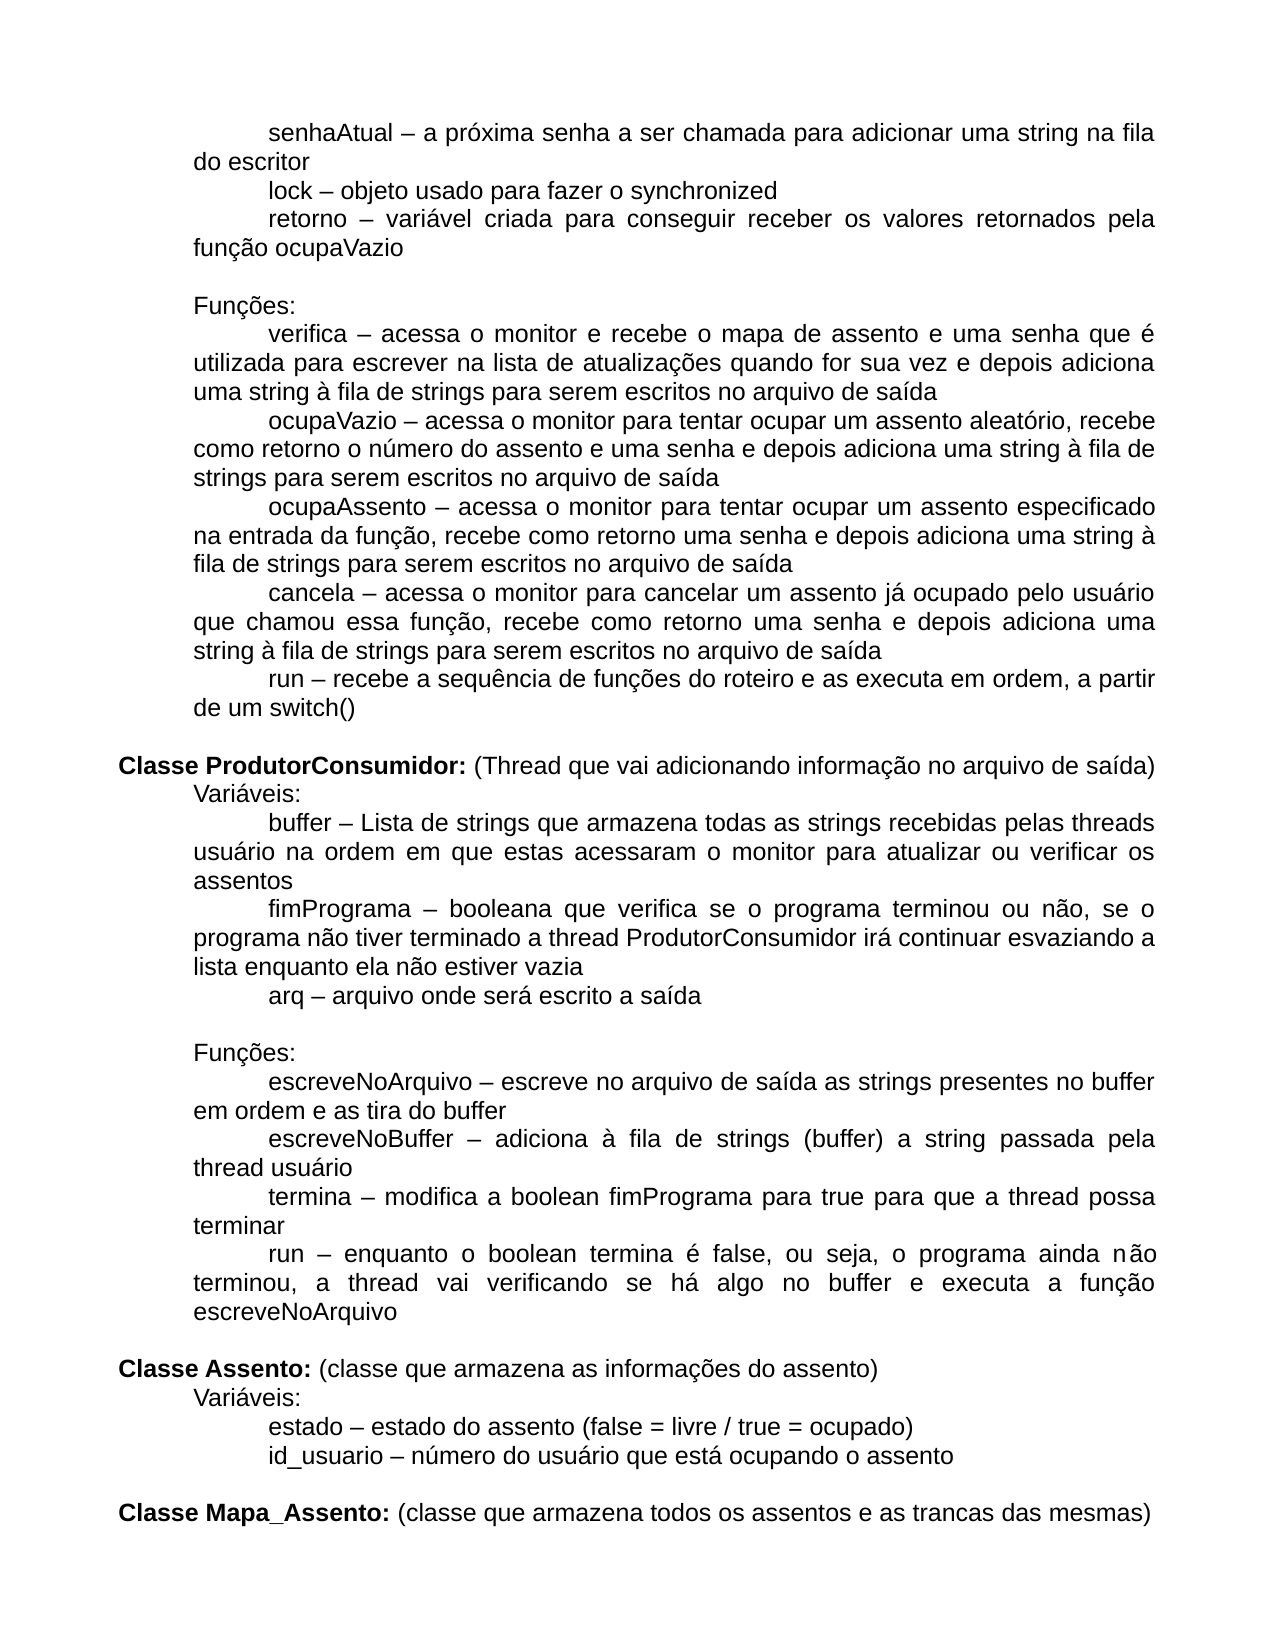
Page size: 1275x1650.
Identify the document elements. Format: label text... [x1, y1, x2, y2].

text ocupaVazio – acessa o monitor para tentar ocupar um assento aleatório, recebe como retorno o número do assento e uma senha e depois adiciona uma string à fila de strings para serem escritos no arquivo de saída [193, 406, 1157, 492]
text senhaAtual – a próxima senha a ser chamada para adicionar uma string na fila do escritor [193, 118, 1157, 176]
text escreveNoBuffer – adiciona à fila de strings (buffer) a string passada pela thread usuário [193, 1124, 1157, 1182]
text Classe ProdutorConsumidor: (Thread que vai adicionando informação no arquivo de saída) [118, 751, 1157, 779]
text Funções: [118, 291, 1157, 319]
text arq – arquivo onde será escrito a saída [118, 981, 1157, 1009]
text verifica – acessa o monitor e recebe o mapa de assento e uma senha que é utilizada para escrever na lista de atualizações quando for sua vez e depois adiciona uma string à fila de strings para serem escritos no arquivo de saída [193, 319, 1157, 406]
text Classe Assento: (classe que armazena as informações do assento) [118, 1354, 1157, 1383]
text buffer – Lista de strings que armazena todas as strings recebidas pelas threads usuário na ordem em que estas acessaram o monitor para atualizar ou verificar os assentos [193, 808, 1157, 894]
text termina – modifica a boolean fimPrograma para true para que a thread possa terminar [193, 1182, 1157, 1239]
text lock – objeto usado para fazer o synchronized [118, 176, 1157, 204]
text run – enquanto o boolean termina é false, ou seja, o programa ainda não terminou, a thread vai verificando se há algo no buffer e executa a função escreveNoArquivo [193, 1239, 1157, 1326]
text cancela – acessa o monitor para cancelar um assento já ocupado pelo usuário que chamou essa função, recebe como retorno uma senha e depois adiciona uma string à fila de strings para serem escritos no arquivo de saída [193, 578, 1157, 664]
text run – recebe a sequência de funções do roteiro e as executa em ordem, a partir de um switch() [193, 664, 1157, 722]
text estado – estado do assento (false = livre / true = ocupado) [118, 1412, 1157, 1441]
text Classe Mapa_Assento: (classe que armazena todos os assentos e as trancas das mesmas) [118, 1498, 1157, 1527]
text escreveNoArquivo – escreve no arquivo de saída as strings presentes no buffer em ordem e as tira do buffer [193, 1067, 1157, 1124]
text Variáveis: [118, 1383, 1157, 1412]
text fimPrograma – booleana que verifica se o programa terminou ou não, se o programa não tiver terminado a thread ProdutorConsumidor irá continuar esvaziando a lista enquanto ela não estiver vazia [193, 894, 1157, 981]
text retorno – variável criada para conseguir receber os valores retornados pela função ocupaVazio [193, 204, 1157, 262]
text Funções: [118, 1038, 1157, 1067]
text ocupaAssento – acessa o monitor para tentar ocupar um assento especificado na entrada da função, recebe como retorno uma senha e depois adiciona uma string à fila de strings para serem escritos no arquivo de saída [193, 492, 1157, 578]
text Variáveis: [118, 779, 1157, 808]
text id_usuario – número do usuário que está ocupando o assento [118, 1441, 1157, 1469]
